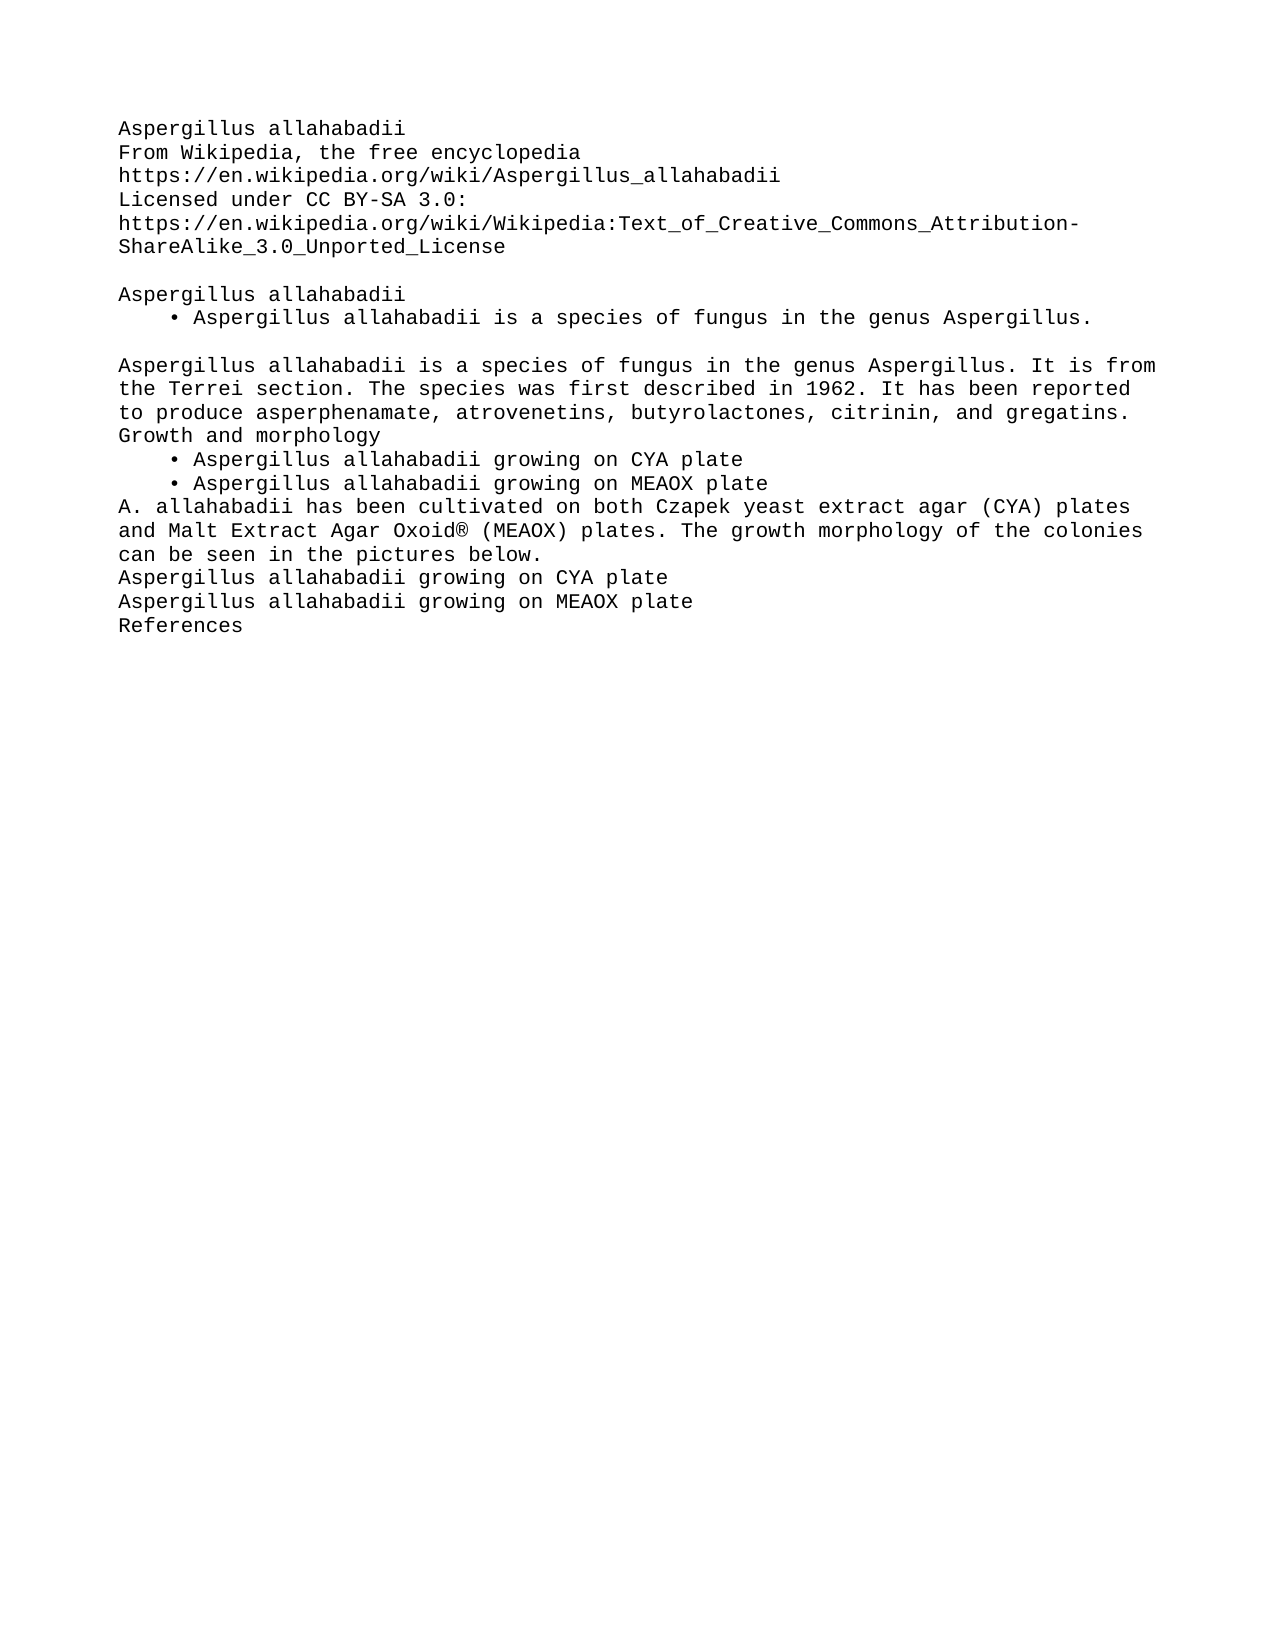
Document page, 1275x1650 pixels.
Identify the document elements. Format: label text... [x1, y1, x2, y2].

text Aspergillus allahabadii is a species of fungus in the genus Aspergillus. It is from the Terrei section. The species was first described in 1962. It has been reported to produce asperphenamate, atrovenetins, butyrolactones, citrinin, and gregatins. [118, 354, 1157, 426]
text From Wikipedia, the free encyclopedia [118, 142, 1157, 165]
text Aspergillus allahabadii [118, 284, 1157, 307]
text Growth and morphology [118, 426, 1157, 449]
text Aspergillus allahabadii growing on CYA plate [118, 567, 1157, 591]
text https://en.wikipedia.org/wiki/Aspergillus_allahabadii [118, 165, 1157, 189]
text A. allahabadii has been cultivated on both Czapek yeast extract agar (CYA) plates and Malt Extract Agar Oxoid® (MEAOX) plates. The growth morphology of the colonies can be seen in the pictures below. [118, 496, 1157, 567]
text Aspergillus allahabadii growing on MEAOX plate [118, 591, 1157, 615]
text Aspergillus allahabadii [118, 118, 1157, 142]
text • Aspergillus allahabadii is a species of fungus in the genus Aspergillus. [118, 307, 1157, 331]
text • Aspergillus allahabadii growing on CYA plate [118, 449, 1157, 473]
text References [118, 615, 1157, 638]
text Licensed under CC BY-SA 3.0: [118, 189, 1157, 213]
text https://en.wikipedia.org/wiki/Wikipedia:Text_of_Creative_Commons_Attribution-ShareAlike_3.0_Unported_License [118, 213, 1157, 260]
text • Aspergillus allahabadii growing on MEAOX plate [118, 473, 1157, 496]
